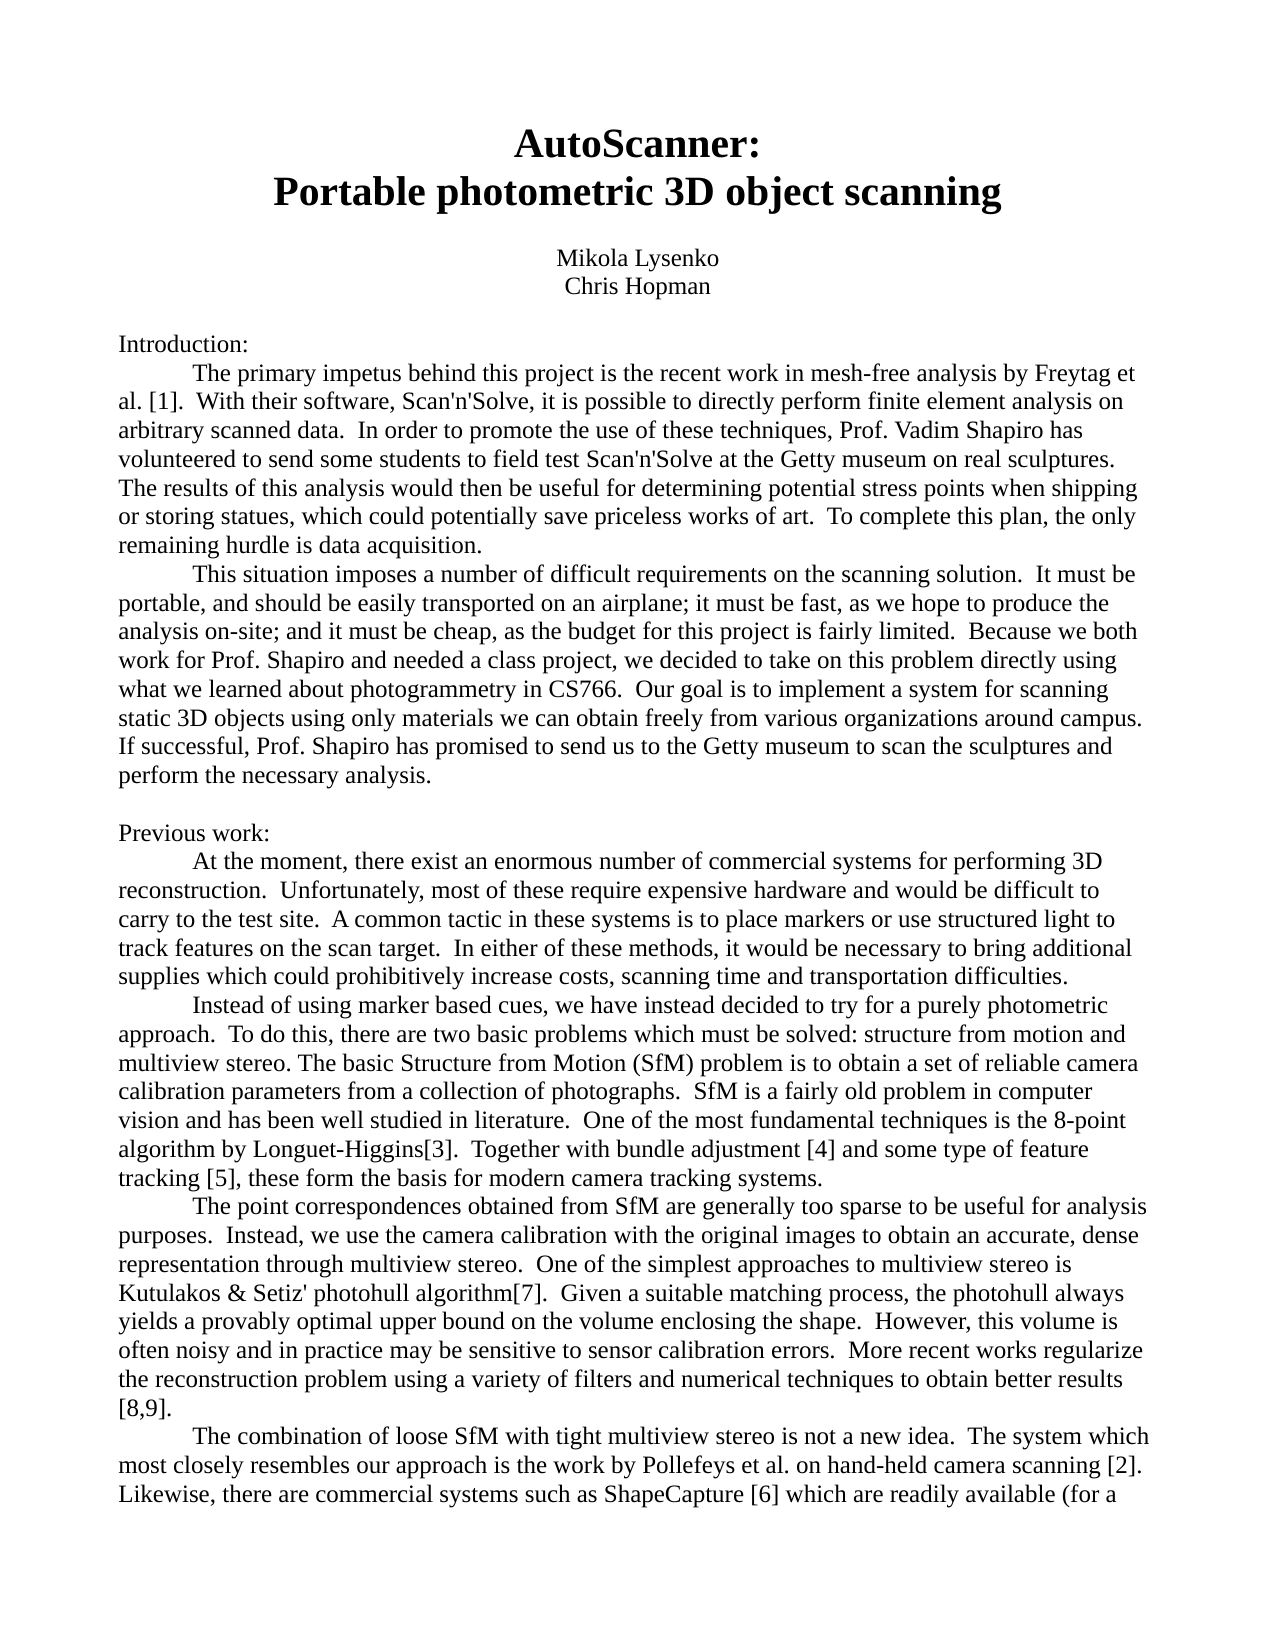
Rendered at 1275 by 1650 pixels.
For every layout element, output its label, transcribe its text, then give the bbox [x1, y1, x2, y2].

text This situation imposes a number of difficult requirements on the scanning solution. It must be portable, and should be easily transported on an airplane; it must be fast, as we hope to produce the analysis on-site; and it must be cheap, as the budget for this project is fairly limited. Because we both work for Prof. Shapiro and needed a class project, we decided to take on this problem directly using what we learned about photogrammetry in CS766. Our goal is to implement a system for scanning static 3D objects using only materials we can obtain freely from various organizations around campus. If successful, Prof. Shapiro has promised to send us to the Getty museum to scan the sculptures and perform the necessary analysis. [118, 559, 1157, 789]
text Previous work: [118, 818, 1157, 846]
text Chris Hopman [118, 271, 1157, 300]
text At the moment, there exist an enormous number of commercial systems for performing 3D reconstruction. Unfortunately, most of these require expensive hardware and would be difficult to carry to the test site. A common tactic in these systems is to place markers or use structured light to track features on the scan target. In either of these methods, it would be necessary to bring additional supplies which could prohibitively increase costs, scanning time and transportation difficulties. [118, 846, 1157, 990]
text The primary impetus behind this project is the recent work in mesh-free analysis by Freytag et al. [1]. With their software, Scan'n'Solve, it is possible to directly perform finite element analysis on arbitrary scanned data. In order to promote the use of these techniques, Prof. Vadim Shapiro has volunteered to send some students to field test Scan'n'Solve at the Getty museum on real sculptures. The results of this analysis would then be useful for determining potential stress points when shipping or storing statues, which could potentially save priceless works of art. To complete this plan, the only remaining hurdle is data acquisition. [118, 358, 1157, 559]
text The combination of loose SfM with tight multiview stereo is not a new idea. The system which most closely resembles our approach is the work by Pollefeys et al. on hand-held camera scanning [2]. Likewise, there are commercial systems such as ShapeCapture [6] which are readily available (for a [118, 1421, 1157, 1508]
text Instead of using marker based cues, we have instead decided to try for a purely photometric approach. To do this, there are two basic problems which must be solved: structure from motion and multiview stereo. The basic Structure from Motion (SfM) problem is to obtain a set of reliable camera calibration parameters from a collection of photographs. SfM is a fairly old problem in computer vision and has been well studied in literature. One of the most fundamental techniques is the 8-point algorithm by Longuet-Higgins[3]. Together with bundle adjustment [4] and some type of feature tracking [5], these form the basis for modern camera tracking systems. [118, 990, 1157, 1191]
text Portable photometric 3D object scanning [118, 166, 1157, 214]
text AutoScanner: [118, 118, 1157, 166]
text Mikola Lysenko [118, 243, 1157, 271]
text Introduction: [118, 329, 1157, 358]
text The point correspondences obtained from SfM are generally too sparse to be useful for analysis purposes. Instead, we use the camera calibration with the original images to obtain an accurate, dense representation through multiview stereo. One of the simplest approaches to multiview stereo is Kutulakos & Setiz' photohull algorithm[7]. Given a suitable matching process, the photohull always yields a provably optimal upper bound on the volume enclosing the shape. However, this volume is often noisy and in practice may be sensitive to sensor calibration errors. More recent works regularize the reconstruction problem using a variety of filters and numerical techniques to obtain better results [8,9]. [118, 1191, 1157, 1421]
